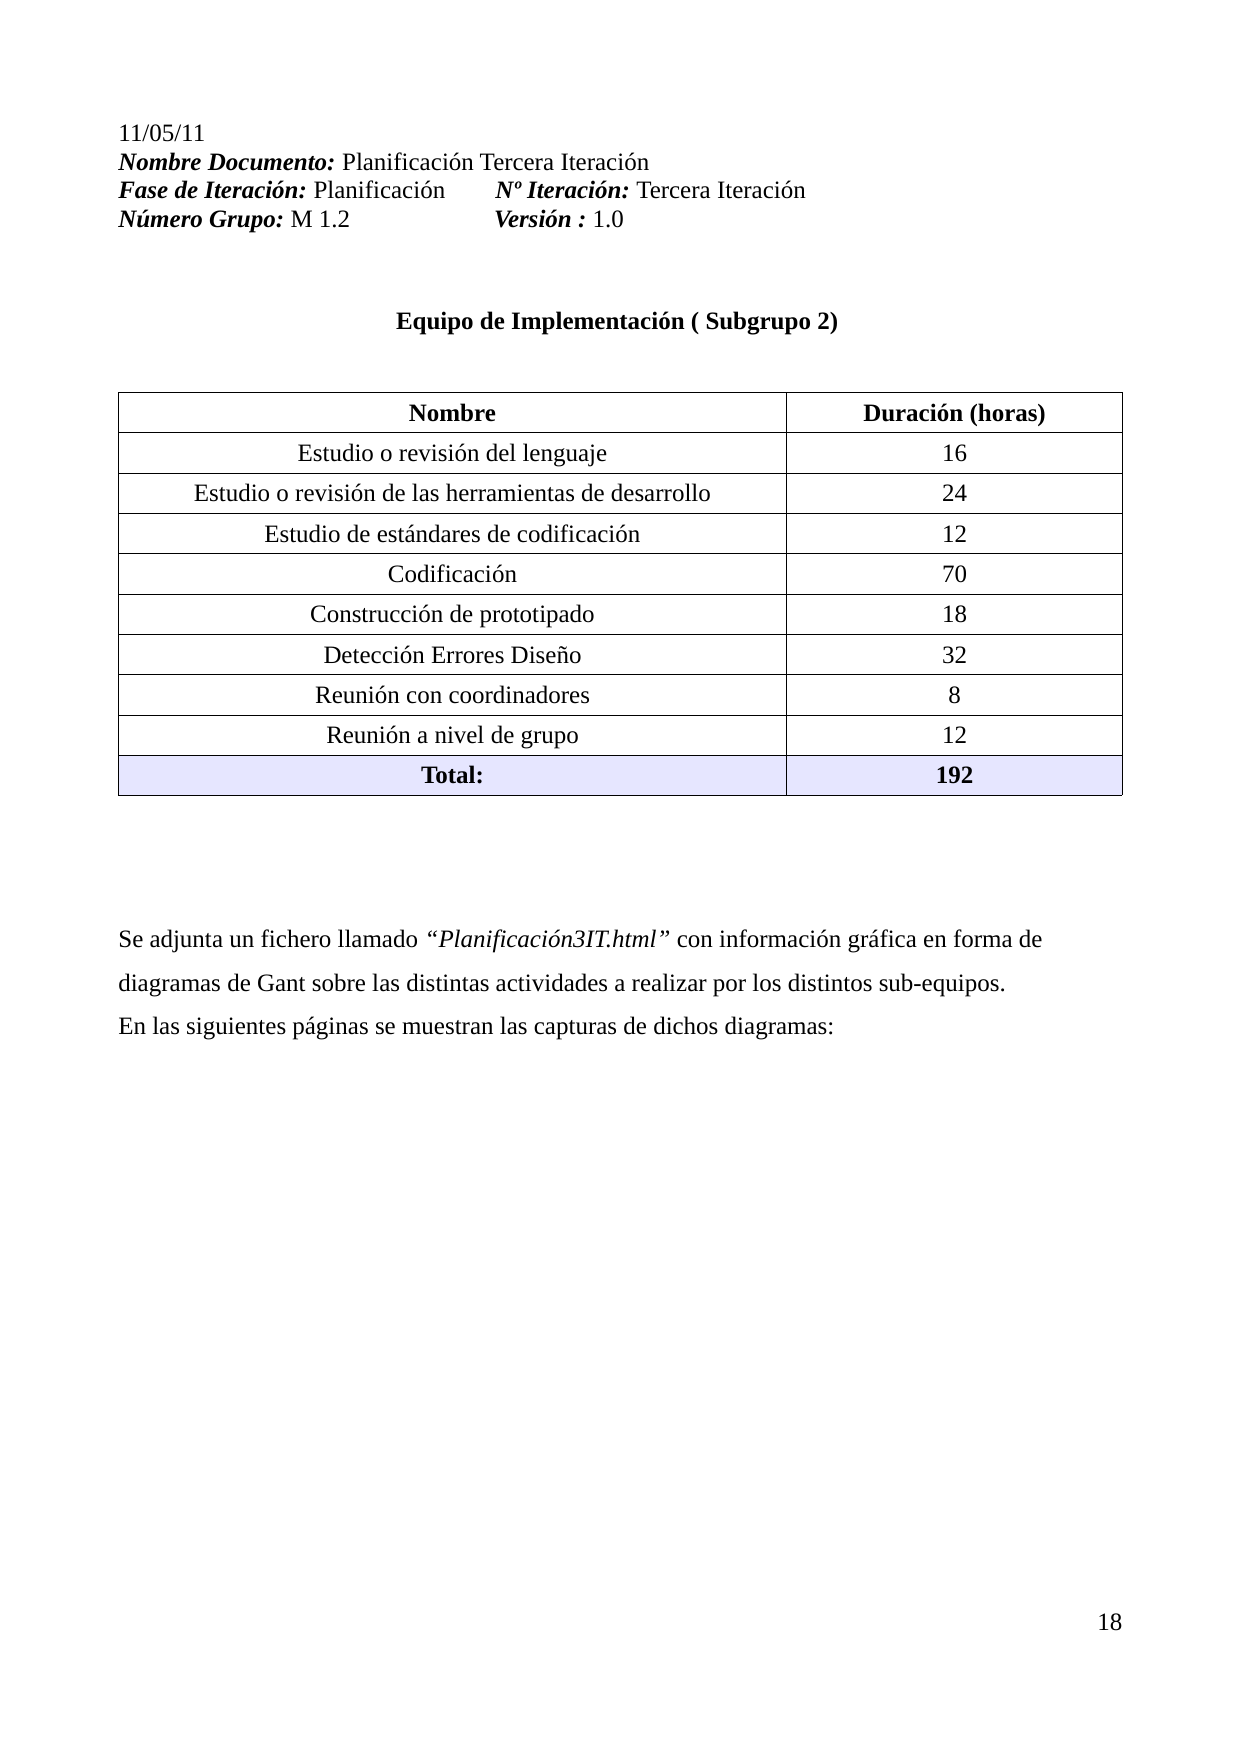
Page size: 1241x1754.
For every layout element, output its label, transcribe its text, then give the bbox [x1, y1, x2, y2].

table_cell Estudio o revisión del lenguaje [119, 433, 786, 473]
table_cell Estudio o revisión de las herramientas de desarrollo [119, 474, 786, 513]
table_cell Reunión a nivel de grupo [119, 716, 786, 755]
table_header Nombre [119, 393, 786, 432]
table_cell 70 [787, 554, 1122, 593]
table_cell Codificación [119, 554, 786, 593]
table_cell Reunión con coordinadores [119, 675, 786, 714]
table_cell Estudio de estándares de codificación [119, 514, 786, 553]
table_cell 32 [787, 635, 1122, 674]
table_cell 12 [787, 514, 1122, 553]
table_cell 8 [787, 675, 1122, 714]
table_cell 12 [787, 716, 1122, 755]
table_cell 192 [787, 756, 1122, 795]
table_cell Detección Errores Diseño [119, 635, 786, 674]
text Equipo de Implementación ( Subgrupo 2) [118, 306, 1122, 334]
table_cell Construcción de prototipado [119, 595, 786, 634]
text En las siguientes páginas se muestran las capturas de dichos diagramas: [118, 1011, 1122, 1039]
table_cell 16 [787, 433, 1122, 473]
table_cell Total: [119, 756, 786, 795]
table_header Duración (horas) [787, 393, 1122, 432]
table_cell 24 [787, 474, 1122, 513]
table_cell 18 [787, 595, 1122, 634]
text Se adjunta un fichero llamado “Planificación3IT.html” con información gráfica en forma de diagramas de Gant sobre las distintas actividades a realizar por los distintos sub-equipos. [118, 924, 1122, 996]
